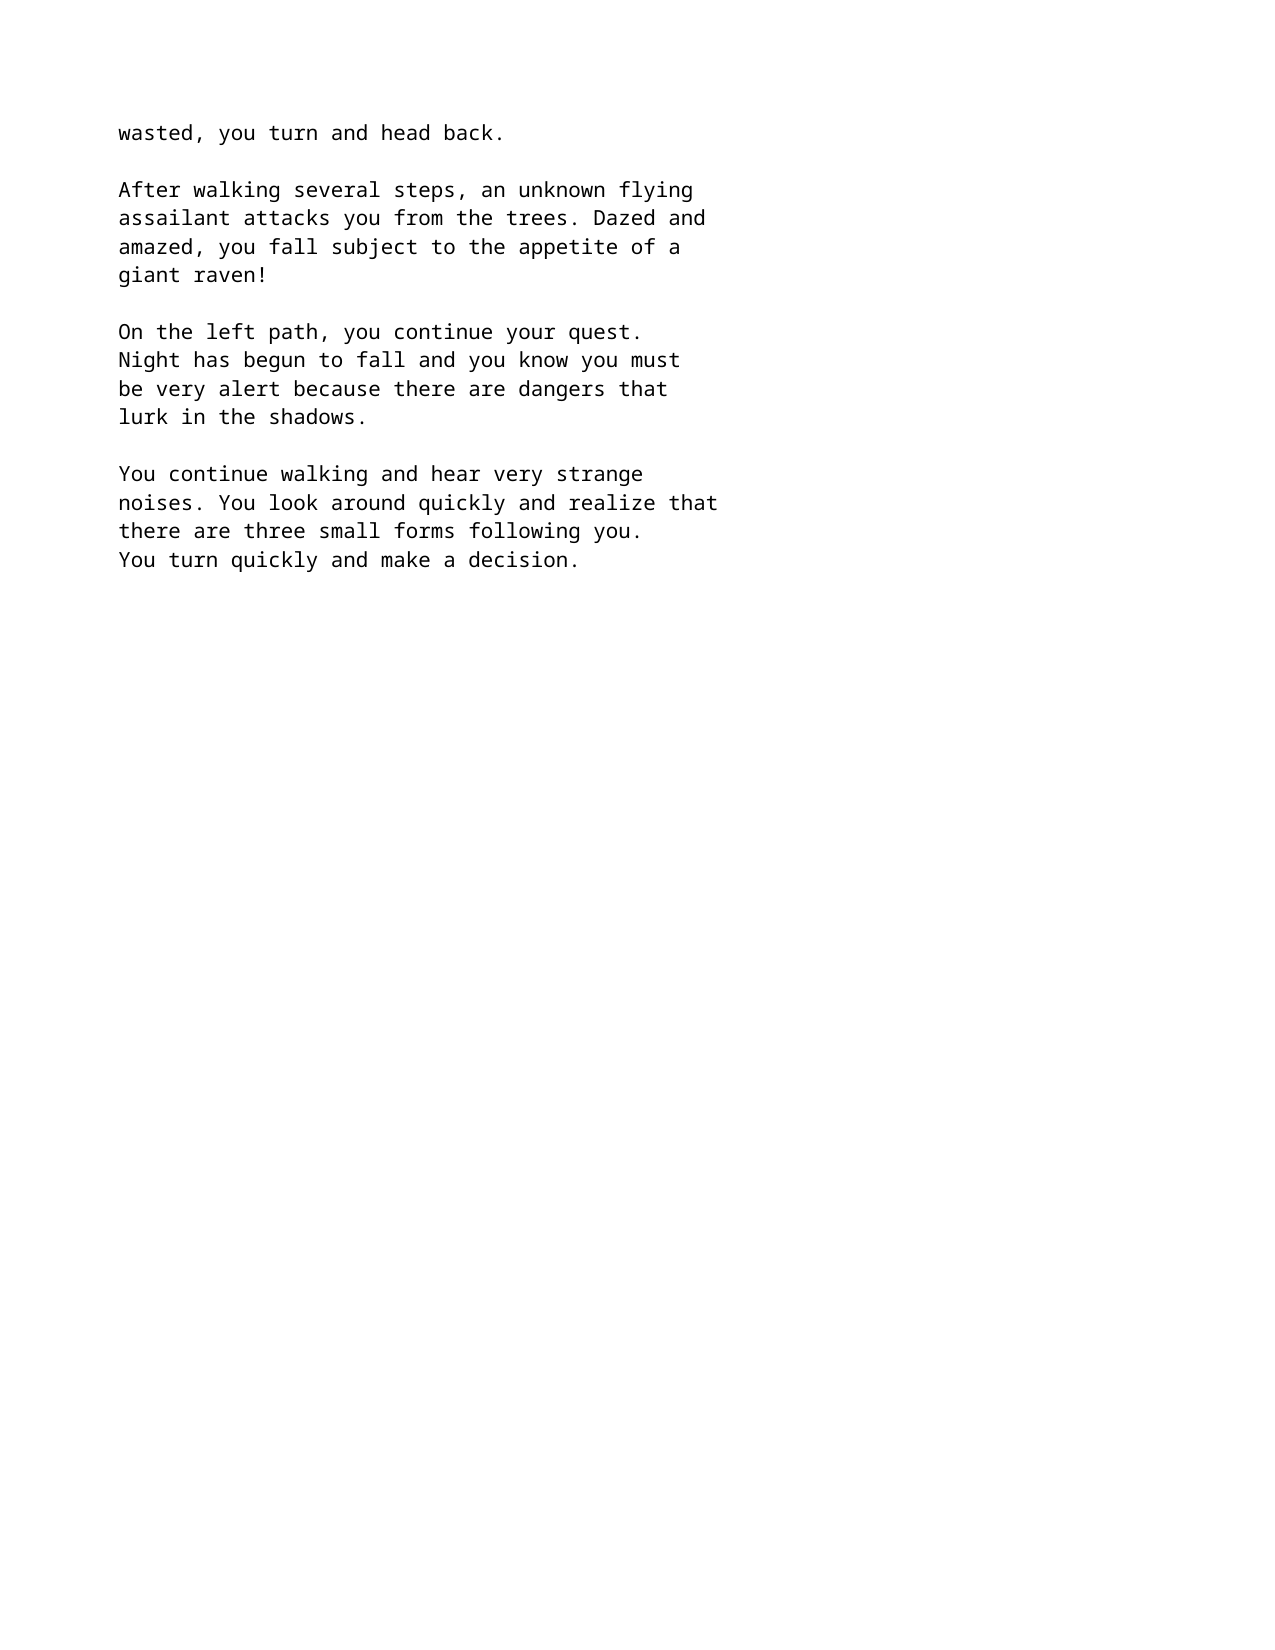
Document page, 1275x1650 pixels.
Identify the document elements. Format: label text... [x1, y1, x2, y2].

text be very alert because there are dangers that [118, 374, 1157, 402]
text there are three small forms following you. [118, 516, 1157, 545]
text assailant attacks you from the trees. Dazed and [118, 203, 1157, 232]
text amazed, you fall subject to the appetite of a [118, 232, 1157, 260]
text wasted, you turn and head back. [118, 118, 1157, 147]
text noises. You look around quickly and realize that [118, 488, 1157, 516]
text Night has begun to fall and you know you must [118, 346, 1157, 374]
text giant raven! [118, 260, 1157, 289]
text You turn quickly and make a decision. [118, 545, 1157, 573]
text lurk in the shadows. [118, 402, 1157, 431]
text You continue walking and hear very strange [118, 459, 1157, 488]
text On the left path, you continue your quest. [118, 317, 1157, 346]
text After walking several steps, an unknown flying [118, 175, 1157, 203]
